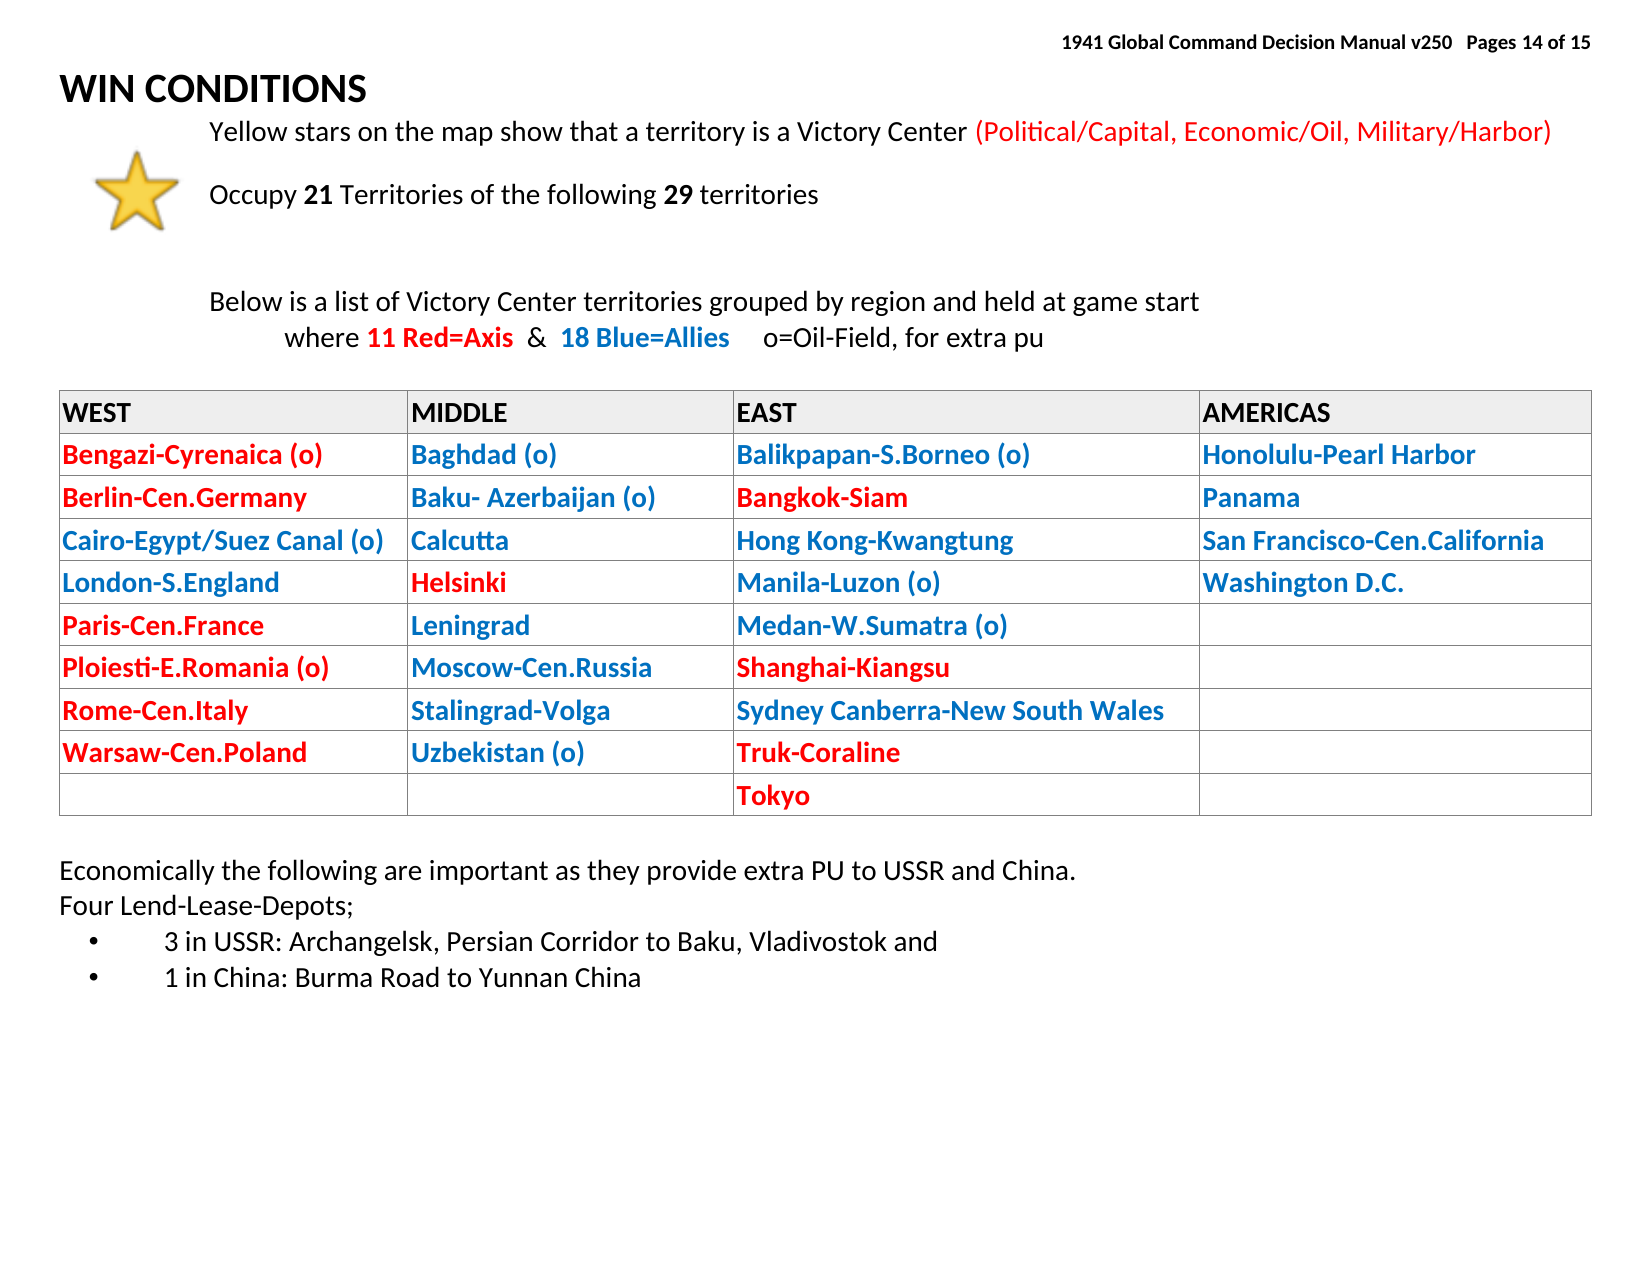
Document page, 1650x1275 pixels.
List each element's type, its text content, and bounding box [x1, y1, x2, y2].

table_cell Rome-Cen.Italy [60, 689, 407, 730]
list 3 in USSR: Archangelsk, Persian Corridor to Baku, Vladivostok and [88, 923, 1591, 959]
table_cell Washington D.C. [1200, 561, 1591, 603]
table_header WEST [60, 391, 407, 433]
table_cell Medan-W.Sumatra (o) [734, 604, 1199, 645]
table_cell Baghdad (o) [408, 434, 733, 475]
table_cell [408, 774, 733, 815]
picture [86, 142, 187, 243]
table_cell Paris-Cen.France [60, 604, 407, 645]
table_cell Bengazi-Cyrenaica (o) [60, 434, 407, 475]
table_cell Leningrad [408, 604, 733, 645]
table_cell Warsaw-Cen.Poland [60, 731, 407, 773]
table_cell Balikpapan-S.Borneo (o) [734, 434, 1199, 475]
table_cell Baku- Azerbaijan (o) [408, 476, 733, 518]
table_cell [1200, 731, 1591, 773]
table_cell Shanghai-Kiangsu [734, 646, 1199, 688]
table_cell Manila-Luzon (o) [734, 561, 1199, 603]
text Economically the following are important as they provide extra PU to USSR and China. [59, 852, 1591, 887]
table_cell Hong Kong-Kwangtung [734, 519, 1199, 560]
list 1 in China: Burma Road to Yunnan China [88, 959, 1591, 994]
table_cell Helsinki [408, 561, 733, 603]
text Below is a list of Victory Center territories grouped by region and held at game start [59, 283, 1591, 319]
table_cell Tokyo [734, 774, 1199, 815]
table_cell Ploiesti-E.Romania (o) [60, 646, 407, 688]
table_cell Bangkok-Siam [734, 476, 1199, 518]
table_cell Cairo-Egypt/Suez Canal (o) [60, 519, 407, 560]
table_cell [1200, 774, 1591, 815]
table_cell [1200, 689, 1591, 730]
table_cell Berlin-Cen.Germany [60, 476, 407, 518]
table_cell Calcutta [408, 519, 733, 560]
table_cell Honolulu-Pearl Harbor [1200, 434, 1591, 475]
table_cell San Francisco-Cen.California [1200, 519, 1591, 560]
list Four Lend-Lease-Depots; [59, 887, 1591, 923]
table_header AMERICAS [1200, 391, 1591, 433]
table_cell Moscow-Cen.Russia [408, 646, 733, 688]
text Yellow stars on the map show that a territory is a Victory Center (Political/Capital, Economic/Oil, Military/Harbor) [59, 113, 1591, 148]
table_cell Truk-Coraline [734, 731, 1199, 773]
table_cell [1200, 604, 1591, 645]
table_cell Sydney Canberra-New South Wales [734, 689, 1199, 730]
table_cell Stalingrad-Volga [408, 689, 733, 730]
table_cell [60, 774, 407, 815]
table_cell Panama [1200, 476, 1591, 518]
table_header EAST [734, 391, 1199, 433]
table_cell [1200, 646, 1591, 688]
table_cell Uzbekistan (o) [408, 731, 733, 773]
table_cell London-S.England [60, 561, 407, 603]
text WIN CONDITIONS [59, 62, 1591, 113]
table_header MIDDLE [408, 391, 733, 433]
text where 11 Red=Axis & 18 Blue=Allies o=Oil-Field, for extra pu [59, 319, 1591, 354]
text Occupy 21 Territories of the following 29 territories [187, 176, 1591, 212]
